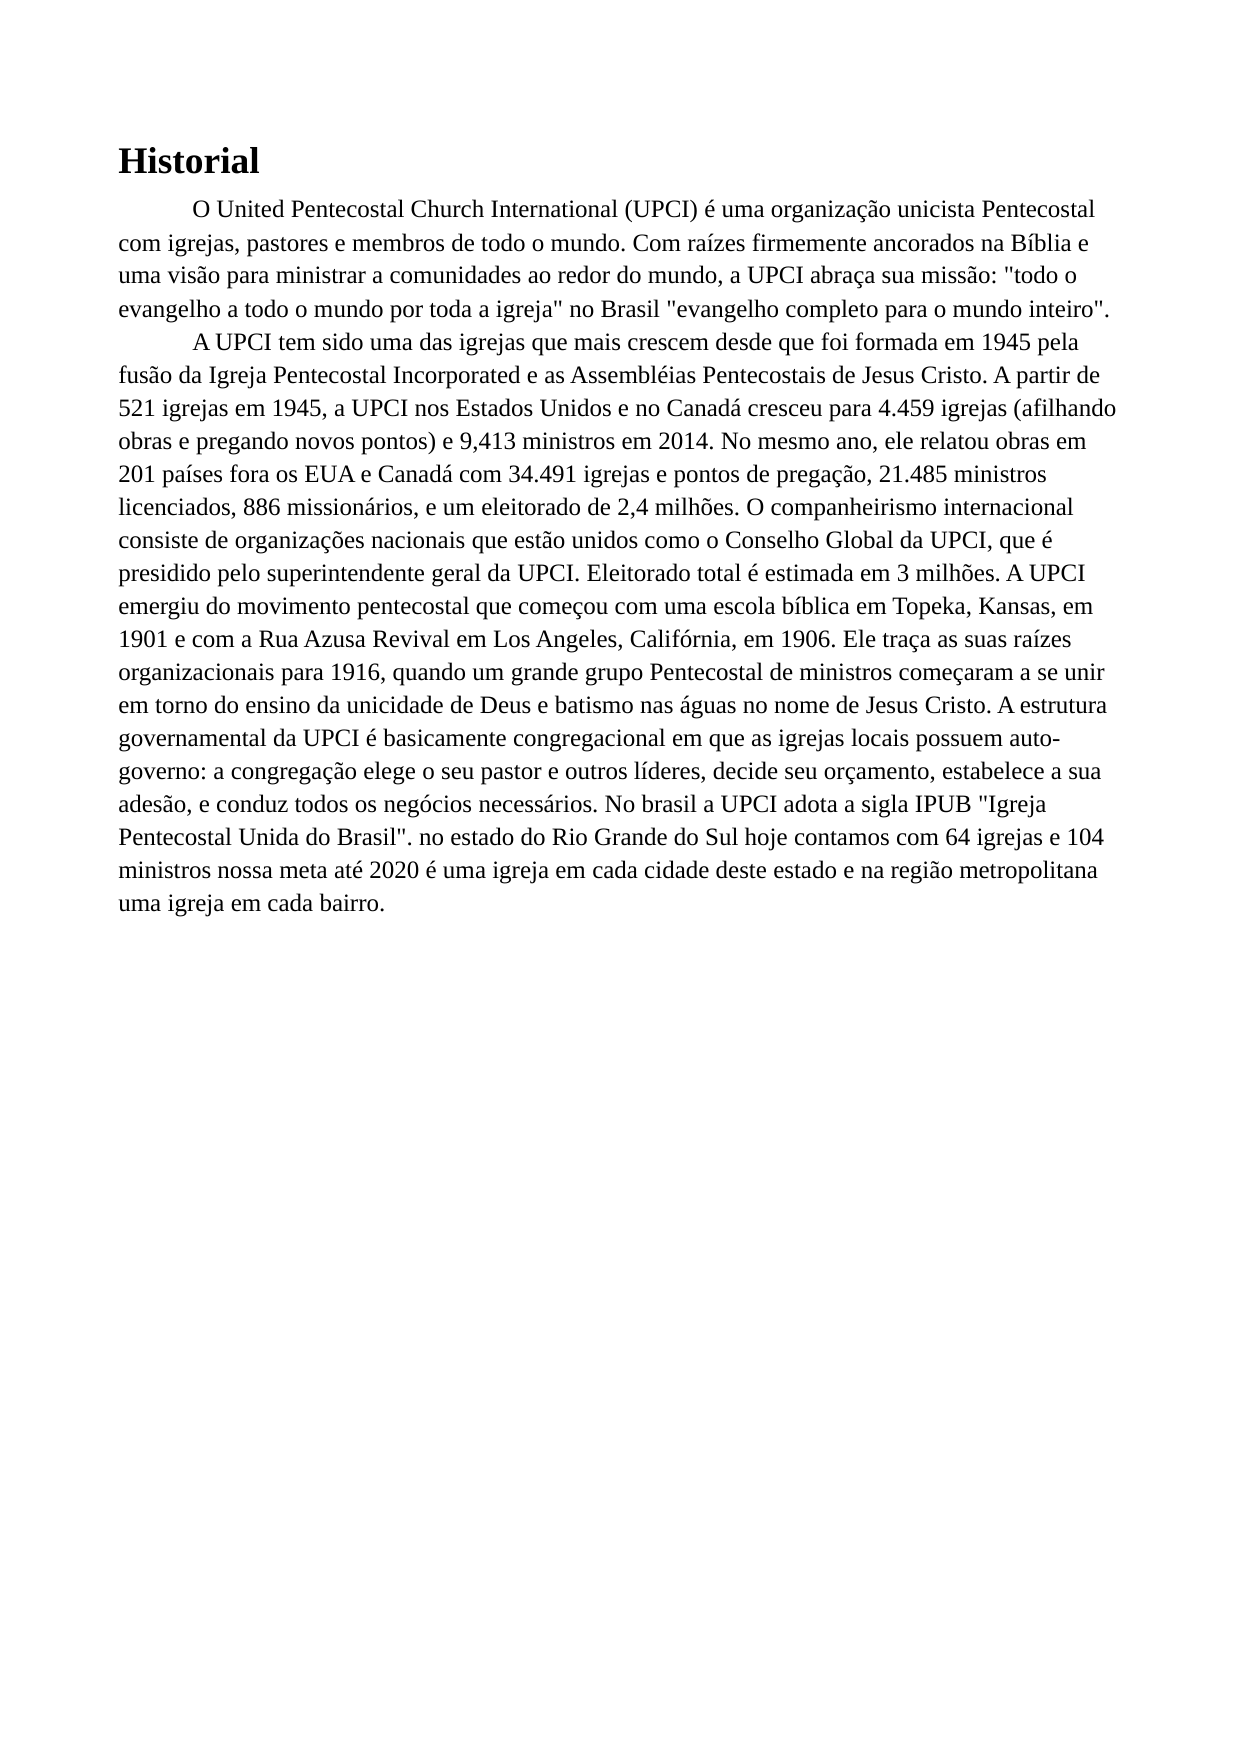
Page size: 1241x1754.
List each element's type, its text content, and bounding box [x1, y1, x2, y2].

subtitle Historial [118, 139, 1122, 182]
text O United Pentecostal Church International (UPCI) é uma organização unicista Pentecostal com igrejas, pastores e membros de todo o mundo. Com raízes firmemente ancorados na Bíblia e uma visão para ministrar a comunidades ao redor do mundo, a UPCI abraça sua missão: "todo o evangelho a todo o mundo por toda a igreja" no Brasil "evangelho completo para o mundo inteiro". A UPCI tem sido uma das igrejas que mais crescem desde que foi formada em 1945 pela fusão da Igreja Pentecostal Incorporated e as Assembléias Pentecostais de Jesus Cristo. A partir de 521 igrejas em 1945, a UPCI nos Estados Unidos e no Canadá cresceu para 4.459 igrejas (afilhando obras e pregando novos pontos) e 9,413 ministros em 2014. No mesmo ano, ele relatou obras em 201 países fora os EUA e Canadá com 34.491 igrejas e pontos de pregação, 21.485 ministros licenciados, 886 missionários, e um eleitorado de 2,4 milhões. O companheirismo internacional consiste de organizações nacionais que estão unidos como o Conselho Global da UPCI, que é presidido pelo superintendente geral da UPCI. Eleitorado total é estimada em 3 milhões. A UPCI emergiu do movimento pentecostal que começou com uma escola bíblica em Topeka, Kansas, em 1901 e com a Rua Azusa Revival em Los Angeles, Califórnia, em 1906. Ele traça as suas raízes organizacionais para 1916, quando um grande grupo Pentecostal de ministros começaram a se unir em torno do ensino da unicidade de Deus e batismo nas águas no nome de Jesus Cristo. A estrutura governamental da UPCI é basicamente congregacional em que as igrejas locais possuem auto-governo: a congregação elege o seu pastor e outros líderes, decide seu orçamento, estabelece a sua adesão, e conduz todos os negócios necessários. No brasil a UPCI adota a sigla IPUB "Igreja Pentecostal Unida do Brasil". no estado do Rio Grande do Sul hoje contamos com 64 igrejas e 104 ministros nossa meta até 2020 é uma igreja em cada cidade deste estado e na região metropolitana uma igreja em cada bairro. [118, 194, 1122, 917]
